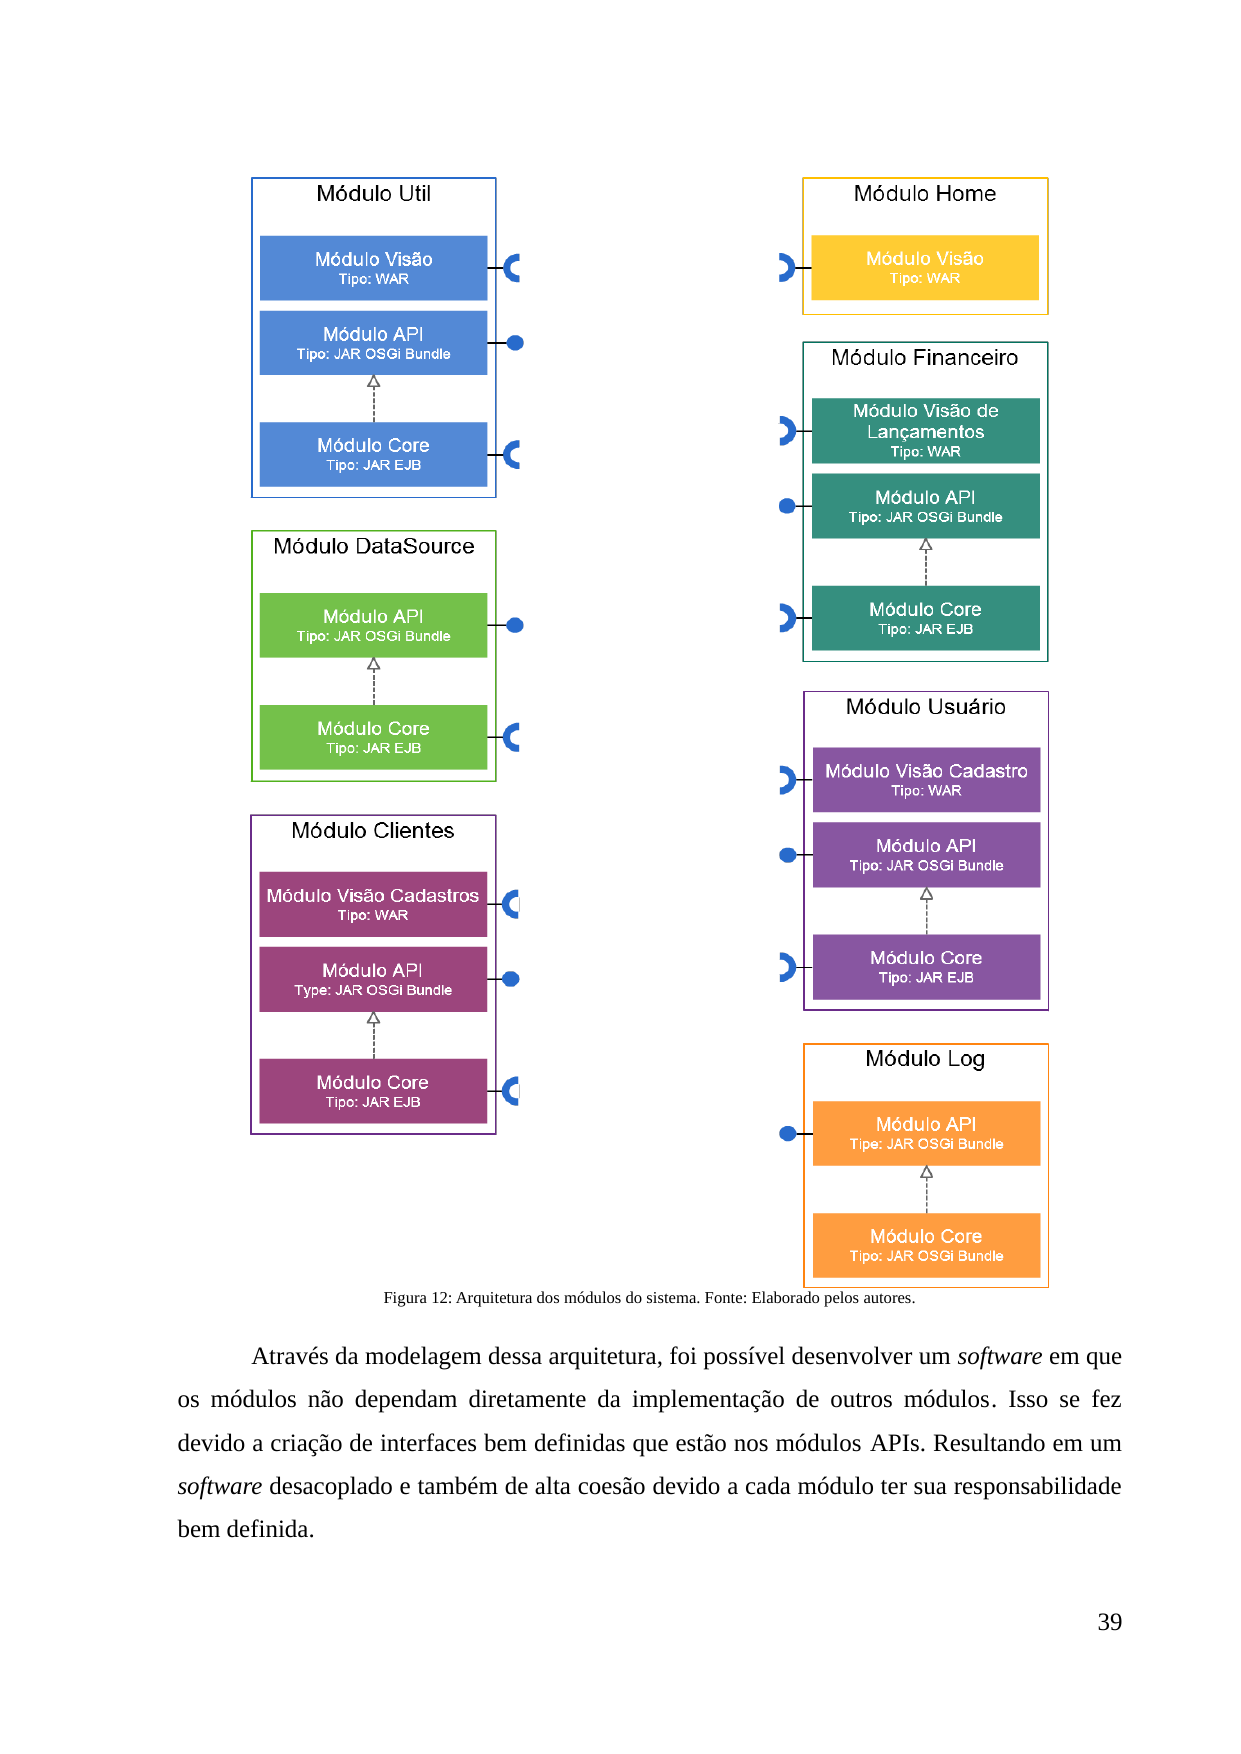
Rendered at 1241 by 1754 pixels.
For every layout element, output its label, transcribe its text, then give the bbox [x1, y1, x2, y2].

text Através da modelagem dessa arquitetura, foi possível desenvolver um software em que os módulos não dependam diretamente da implementação de outros módulos. Isso se fez devido a criação de interfaces bem definidas que estão nos módulos APIs. Resultando em um software desacoplado e também de alta coesão devido a cada módulo ter sua responsabilidade bem definida. [177, 1341, 1122, 1543]
picture [250, 177, 1049, 1288]
text Figura 12: Arquitetura dos módulos do sistema. Fonte: Elaborado pelos autores. [250, 1288, 1049, 1307]
